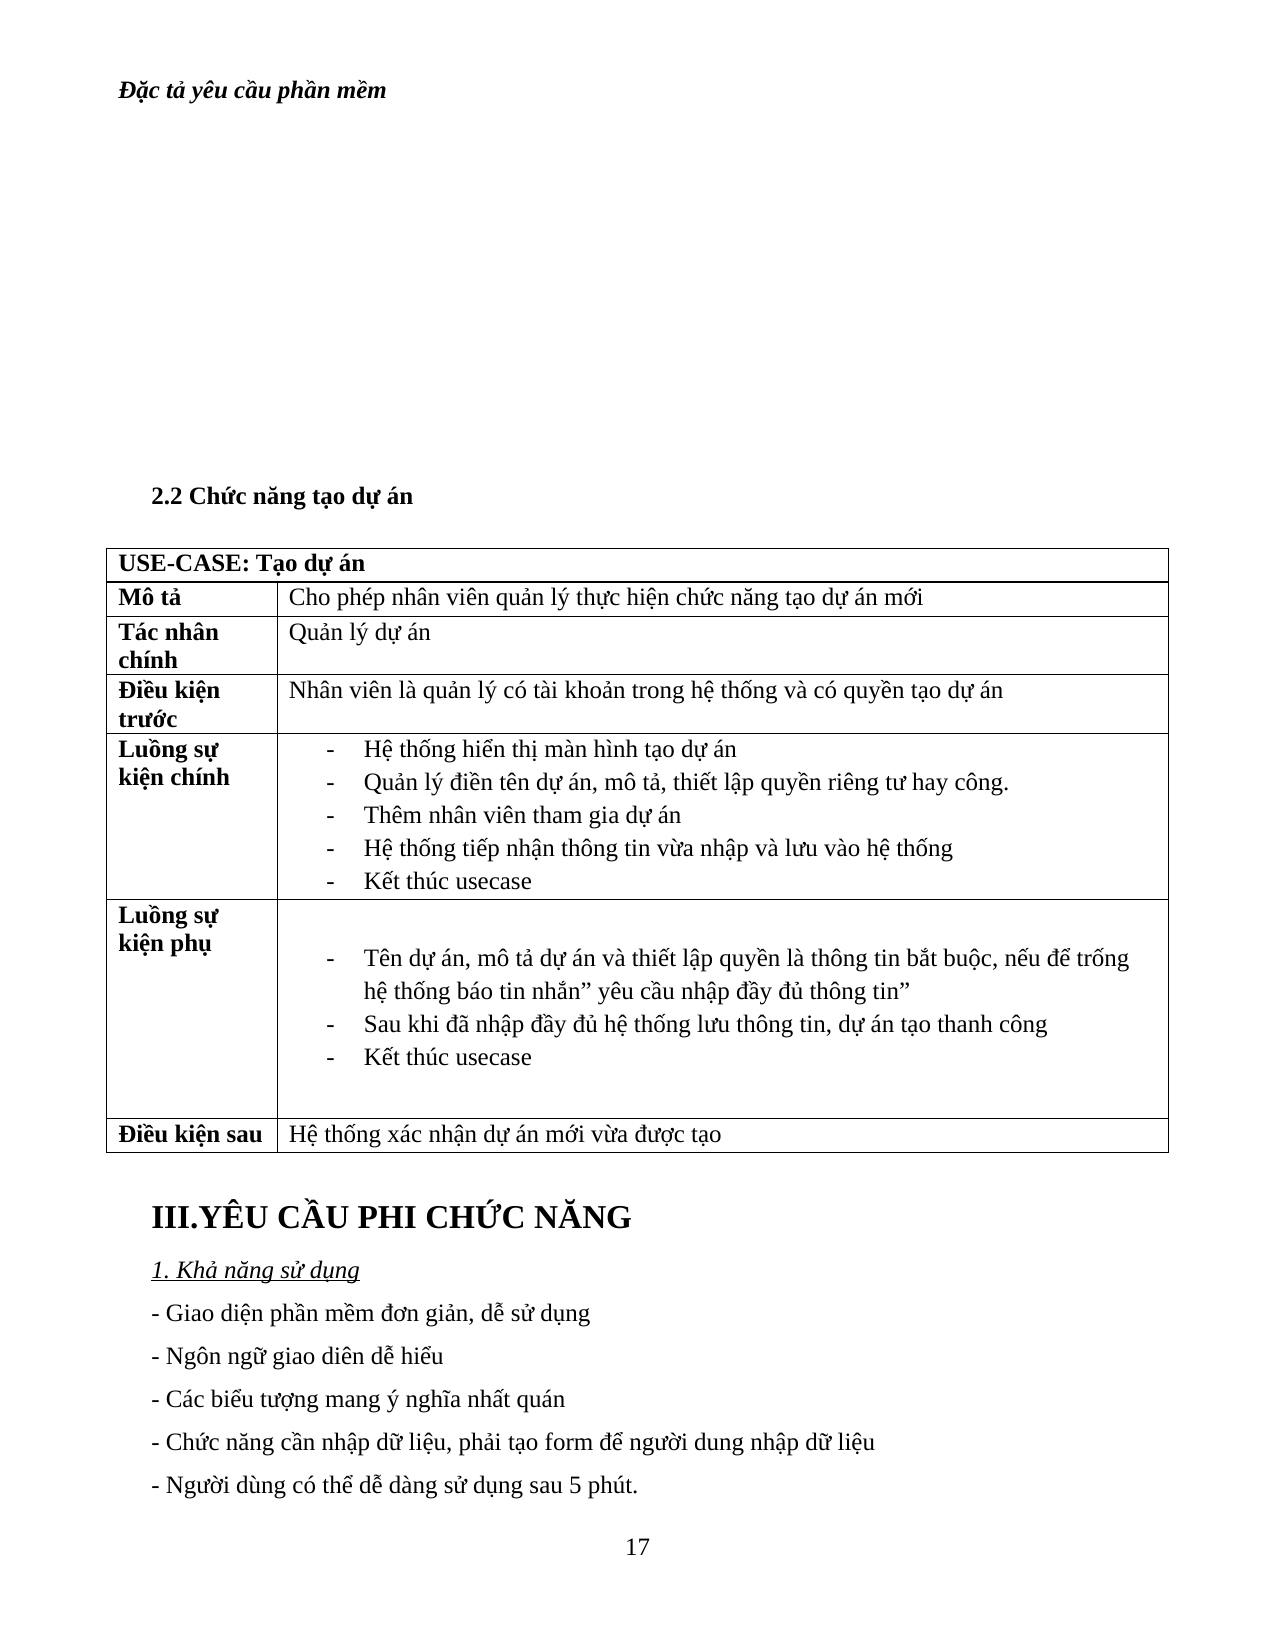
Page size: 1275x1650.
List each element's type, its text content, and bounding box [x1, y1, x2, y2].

text - Ngôn ngữ giao diên dễ hiểu [118, 1341, 1157, 1370]
table_cell Tên dự án, mô tả dự án và thiết lập quyền là thông tin bắt buộc, nếu để trống hệ thống báo tin nhắn” yêu cầu nhập đầy đủ thông tin” Sau khi đã nhập đầy đủ hệ thống lưu thông tin, dự án tạo thanh công Kết thúc usecase [278, 900, 1168, 1118]
text - Các biểu tượng mang ý nghĩa nhất quán [118, 1384, 1157, 1413]
table_cell Nhân viên là quản lý có tài khoản trong hệ thống và có quyền tạo dự án [278, 675, 1168, 733]
table_cell Điều kiện sau [107, 1119, 277, 1152]
text 2.2 Chức năng tạo dự án [118, 481, 1157, 510]
text - Giao diện phần mềm đơn giản, dễ sử dụng [118, 1298, 1157, 1327]
table_cell Hệ thống xác nhận dự án mới vừa được tạo [278, 1119, 1168, 1152]
table_cell Hệ thống hiển thị màn hình tạo dự án Quản lý điền tên dự án, mô tả, thiết lập quyền riêng tư hay công. Thêm nhân viên tham gia dự án Hệ thống tiếp nhận thông tin vừa nhập và lưu vào hệ thống Kết thúc usecase [278, 734, 1168, 899]
text - Chức năng cần nhập dữ liệu, phải tạo form để người dung nhập dữ liệu [118, 1427, 1157, 1456]
text III.YÊU CẦU PHI CHỨC NĂNG [118, 1197, 1157, 1236]
table_cell Luồng sự kiện chính [107, 734, 277, 899]
text - Người dùng có thể dễ dàng sử dụng sau 5 phút. [118, 1470, 1157, 1499]
table_cell Tác nhân chính [107, 617, 277, 674]
table_cell Cho phép nhân viên quản lý thực hiện chức năng tạo dự án mới [278, 583, 1168, 616]
table_cell Luồng sự kiện phụ [107, 900, 277, 1118]
table_cell Điều kiện trước [107, 675, 277, 733]
table_cell Mô tả [107, 583, 277, 616]
text 1. Khả năng sử dụng [118, 1255, 1157, 1283]
table_header USE-CASE: Tạo dự án [107, 549, 1168, 581]
table_cell Quản lý dự án [278, 617, 1168, 674]
